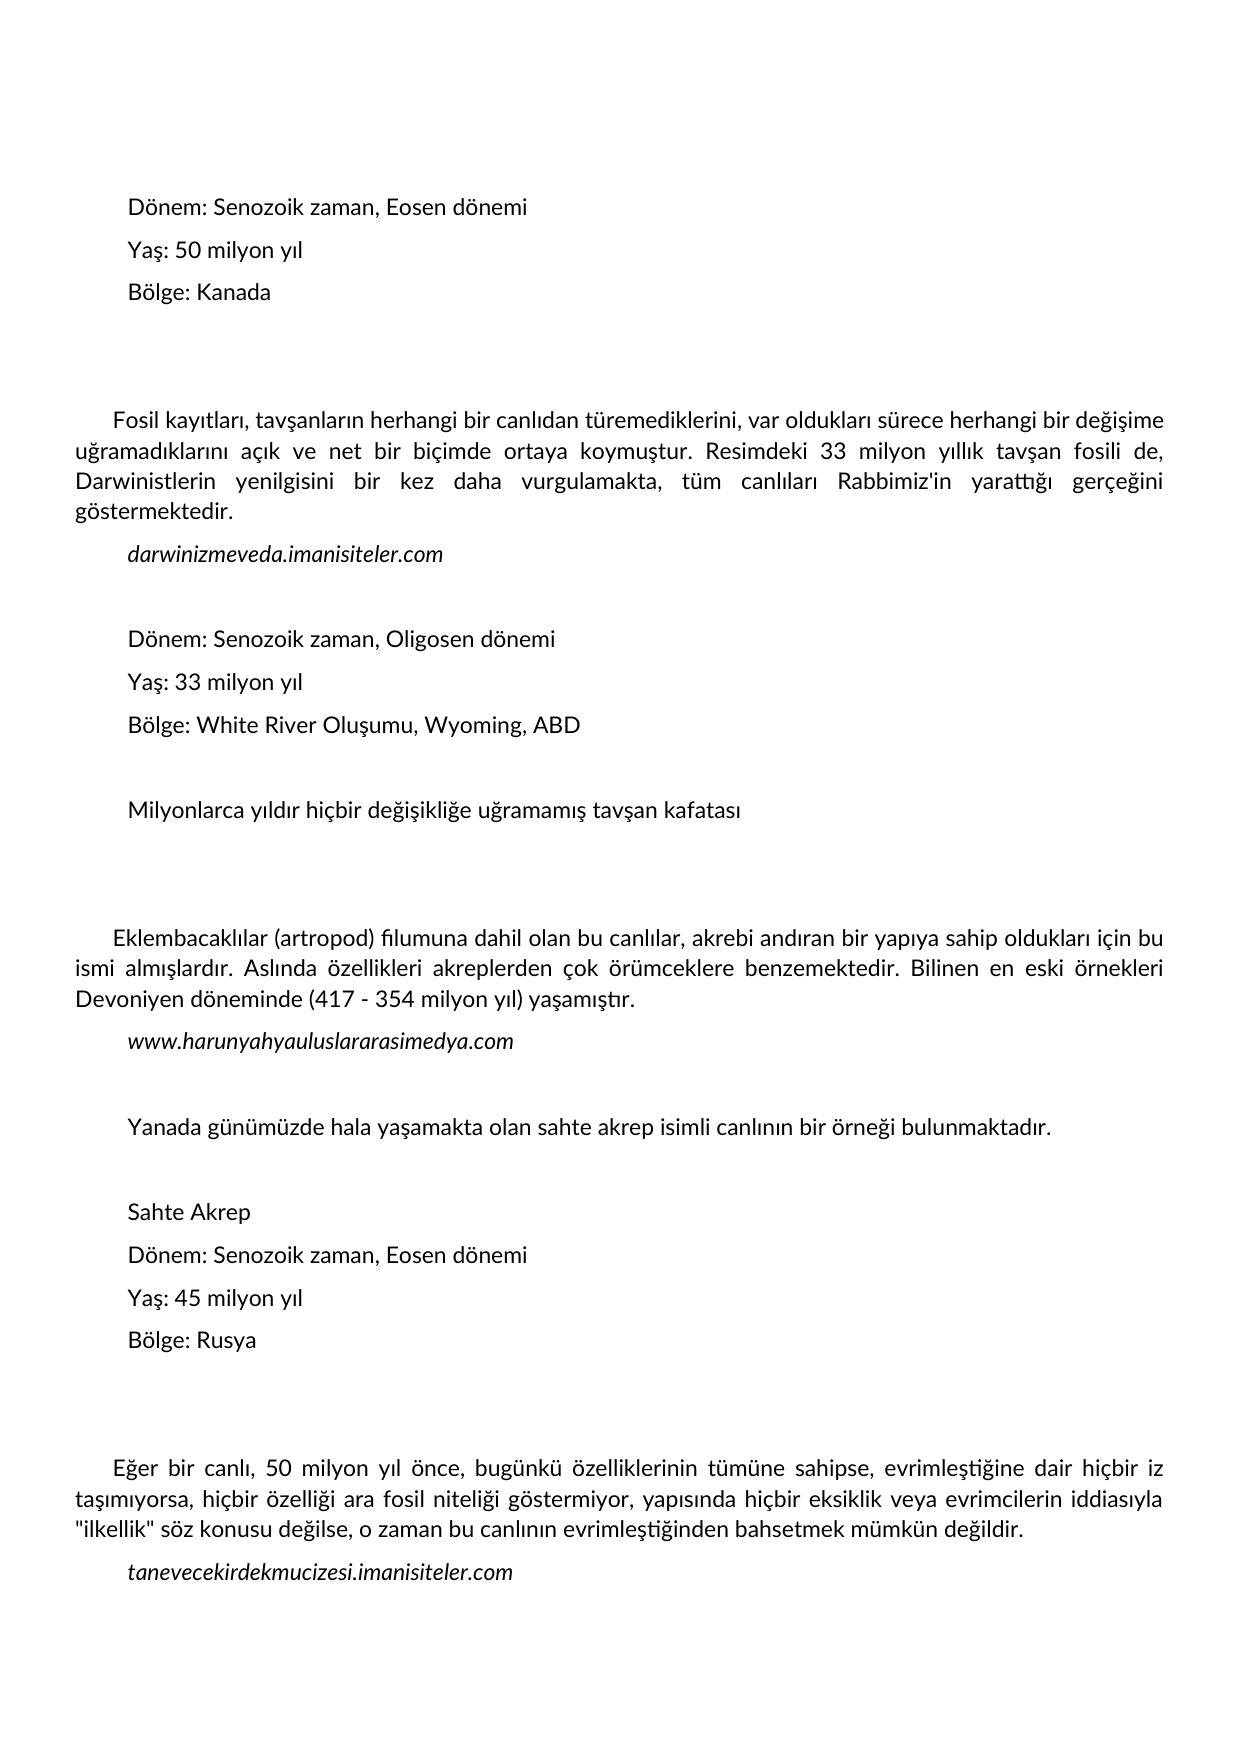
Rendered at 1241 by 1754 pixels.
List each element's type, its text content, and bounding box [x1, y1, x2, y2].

text www.harunyahyauluslararasimedya.com [127, 1027, 1143, 1054]
text Dönem: Senozoik zaman, Eosen dönemi [127, 193, 1143, 220]
text Bölge: Kanada [127, 278, 1143, 306]
text tanevecekirdekmucizesi.imanisiteler.com [127, 1557, 1143, 1585]
text Milyonlarca yıldır hiçbir değişikliğe uğramamış tavşan kafatası [127, 796, 1143, 823]
text Yanada günümüzde hala yaşamakta olan sahte akrep isimli canlının bir örneği bulunmaktadır. [127, 1112, 1143, 1140]
text Yaş: 33 milyon yıl [127, 668, 1143, 695]
text darwinizmeveda.imanisiteler.com [127, 539, 1143, 567]
text Sahte Akrep [127, 1198, 1143, 1225]
text Yaş: 50 milyon yıl [127, 235, 1143, 263]
text Dönem: Senozoik zaman, Eosen dönemi [127, 1241, 1143, 1268]
text Yaş: 45 milyon yıl [127, 1283, 1143, 1311]
text Eğer bir canlı, 50 milyon yıl önce, bugünkü özelliklerinin tümüne sahipse, evrimleştiğine dair hiçbir iz taşımıyorsa, hiçbir özelliği ara fosil niteliği göstermiyor, yapısında hiçbir eksiklik veya evrimcilerin iddiasıyla "ilkellik" söz konusu değilse, o zaman bu canlının evrimleştiğinden bahsetmek mümkün değildir. [75, 1454, 1165, 1542]
text Eklembacaklılar (artropod) filumuna dahil olan bu canlılar, akrebi andıran bir yapıya sahip oldukları için bu ismi almışlardır. Aslında özellikleri akreplerden çok örümceklere benzemektedir. Bilinen en eski örnekleri Devoniyen döneminde (417 - 354 milyon yıl) yaşamıştır. [75, 924, 1165, 1012]
text Bölge: Rusya [127, 1326, 1143, 1353]
text Dönem: Senozoik zaman, Oligosen dönemi [127, 625, 1143, 652]
text Bölge: White River Oluşumu, Wyoming, ABD [127, 710, 1143, 738]
text Fosil kayıtları, tavşanların herhangi bir canlıdan türemediklerini, var oldukları sürece herhangi bir değişime uğramadıklarını açık ve net bir biçimde ortaya koymuştur. Resimdeki 33 milyon yıllık tavşan fosili de, Darwinistlerin yenilgisini bir kez daha vurgulamakta, tüm canlıları Rabbimiz'in yarattığı gerçeğini göstermektedir. [75, 406, 1165, 524]
